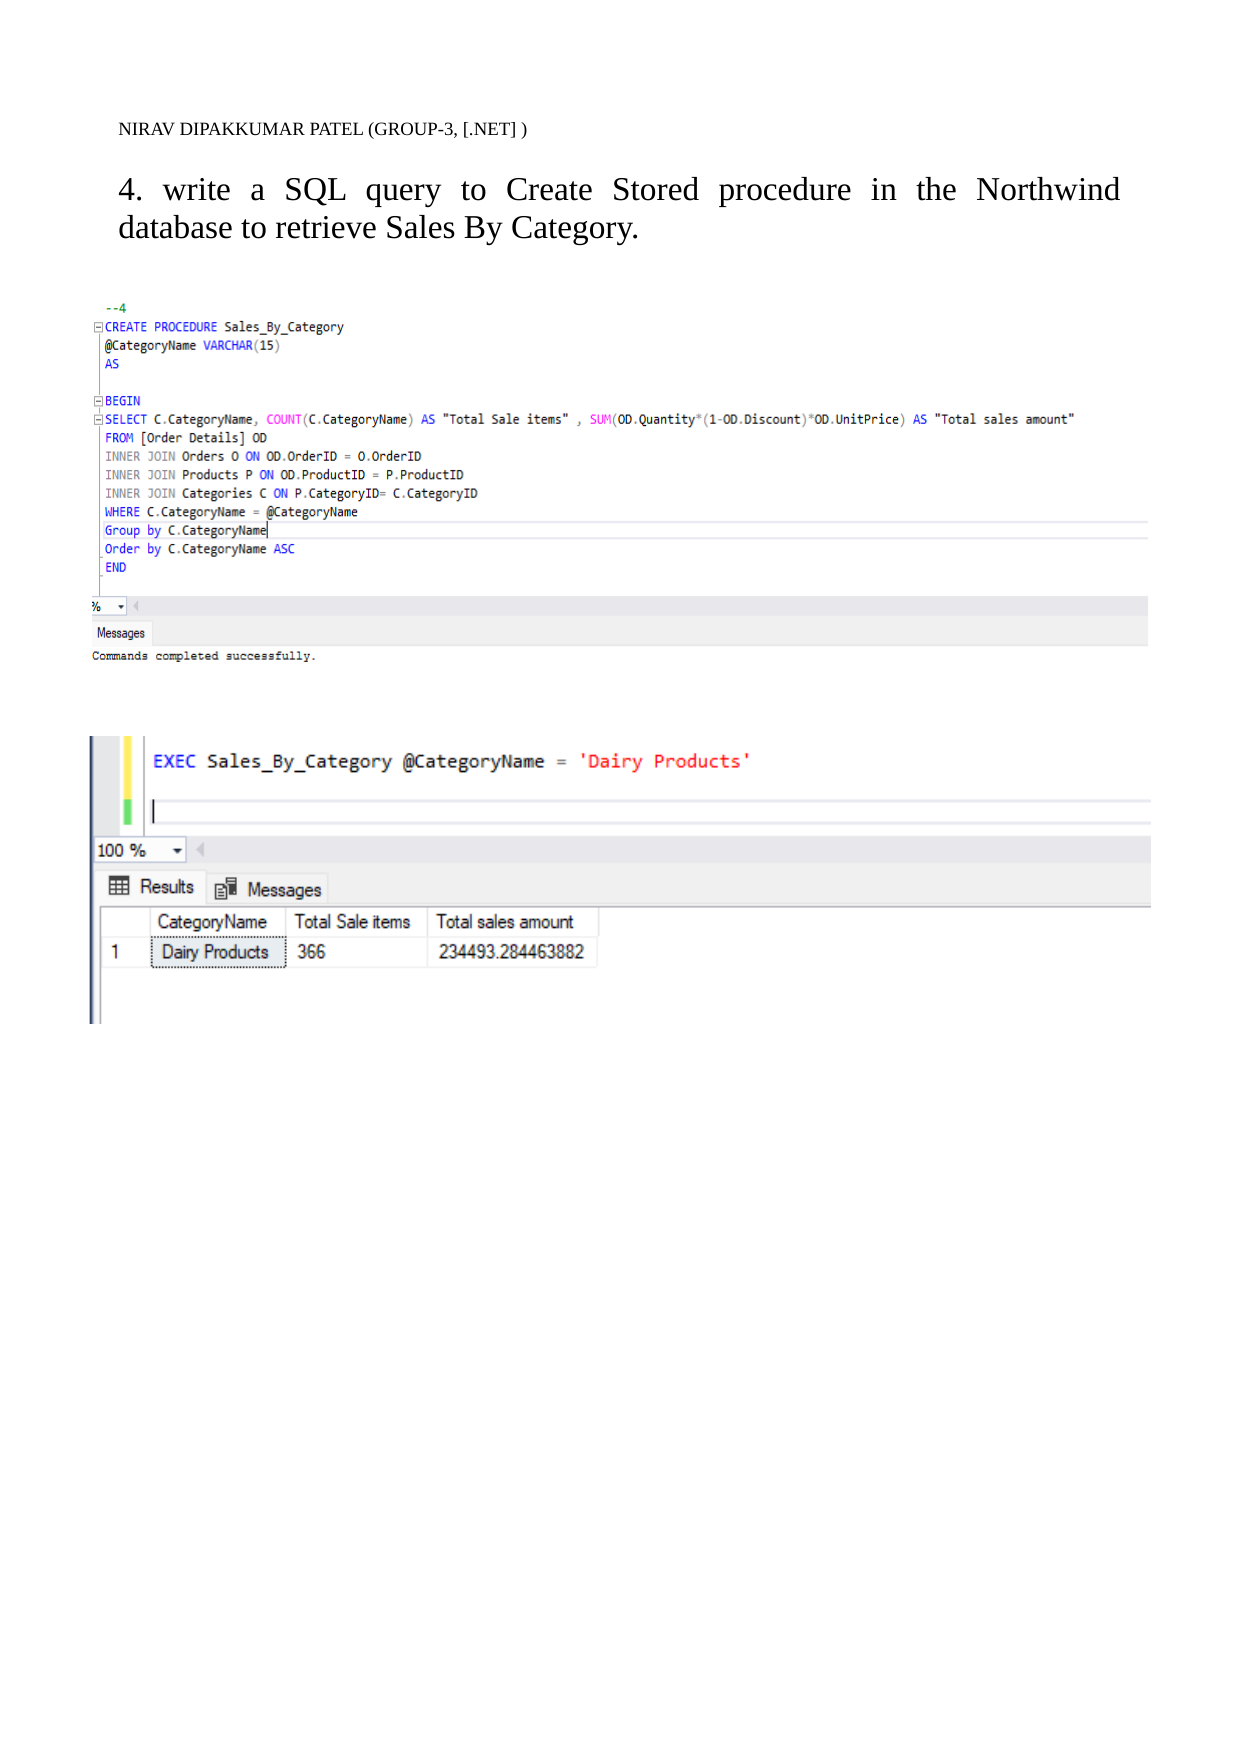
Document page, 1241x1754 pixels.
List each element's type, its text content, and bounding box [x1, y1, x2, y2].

text 4. write a SQL query to Create Stored procedure in the Northwind database to retrieve Sales By Category. [118, 169, 1122, 246]
picture [89, 736, 1151, 1024]
picture [92, 284, 1149, 699]
